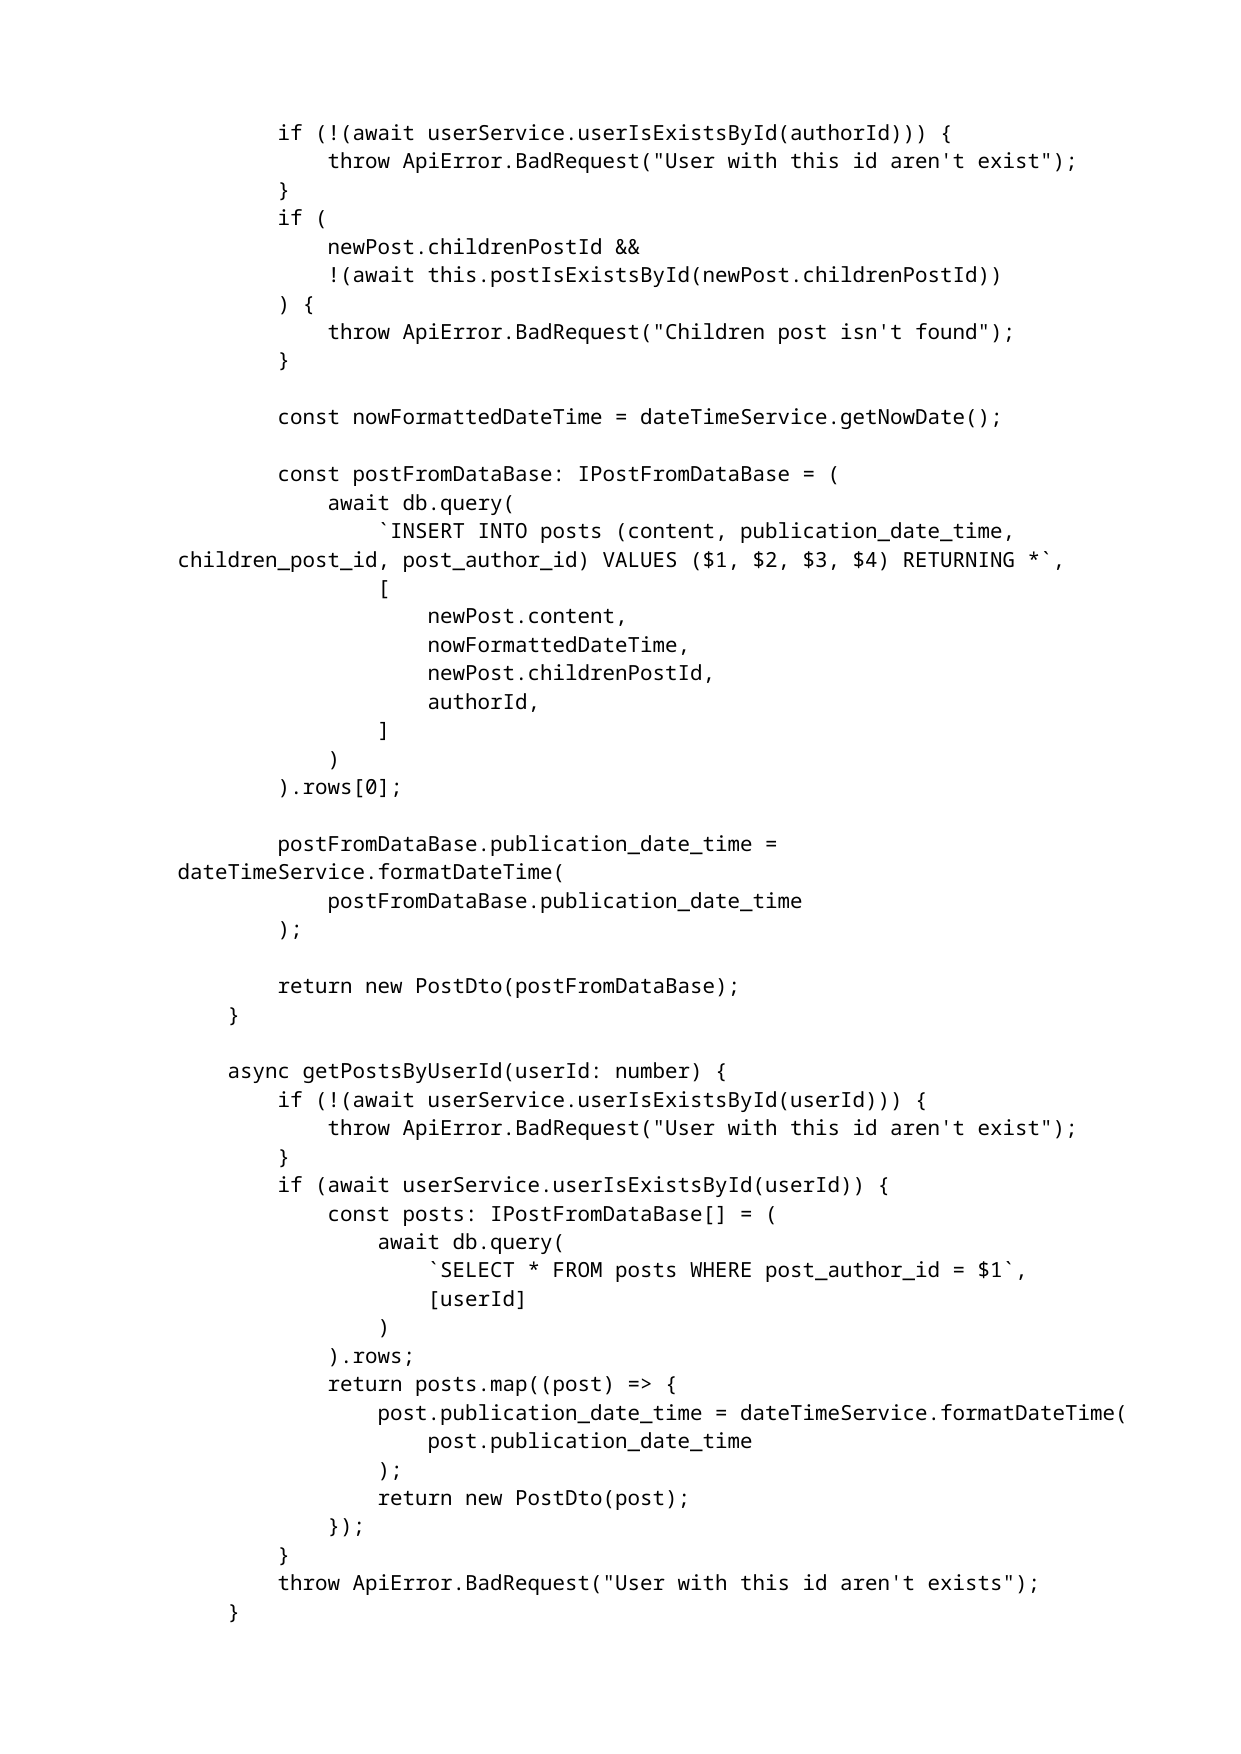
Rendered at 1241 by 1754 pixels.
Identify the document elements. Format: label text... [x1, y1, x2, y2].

text if (!(await userService.userIsExistsById(authorId))) { [177, 118, 1152, 147]
text } [177, 1597, 1152, 1625]
text nowFormattedDateTime, [177, 630, 1152, 658]
text [ [177, 573, 1152, 602]
text }); [177, 1512, 1152, 1540]
text await db.query( [177, 1227, 1152, 1256]
text post.publication_date_time = dateTimeService.formatDateTime( [177, 1398, 1152, 1426]
text ) [177, 744, 1152, 772]
text postFromDataBase.publication_date_time [177, 886, 1152, 914]
text ); [177, 914, 1152, 943]
text return posts.map((post) => { [177, 1369, 1152, 1398]
text ) { [177, 289, 1152, 317]
text } [177, 1142, 1152, 1170]
text } [177, 1000, 1152, 1028]
text ] [177, 715, 1152, 744]
text ).rows[0]; [177, 772, 1152, 801]
text const postFromDataBase: IPostFromDataBase = ( [177, 459, 1152, 488]
text if ( [177, 203, 1152, 232]
text ) [177, 1312, 1152, 1341]
text async getPostsByUserId(userId: number) { [177, 1057, 1152, 1085]
text newPost.content, [177, 602, 1152, 630]
text post.publication_date_time [177, 1426, 1152, 1455]
text throw ApiError.BadRequest("User with this id aren't exists"); [177, 1568, 1152, 1597]
text [userId] [177, 1284, 1152, 1312]
text `INSERT INTO posts (content, publication_date_time, children_post_id, post_author_id) VALUES ($1, $2, $3, $4) RETURNING *`, [177, 516, 1152, 573]
text !(await this.postIsExistsById(newPost.childrenPostId)) [177, 260, 1152, 289]
text if (!(await userService.userIsExistsById(userId))) { [177, 1085, 1152, 1113]
text postFromDataBase.publication_date_time = dateTimeService.formatDateTime( [177, 829, 1152, 886]
text newPost.childrenPostId, [177, 658, 1152, 687]
text return new PostDto(postFromDataBase); [177, 971, 1152, 1000]
text `SELECT * FROM posts WHERE post_author_id = $1`, [177, 1256, 1152, 1284]
text throw ApiError.BadRequest("Children post isn't found"); [177, 317, 1152, 346]
text const nowFormattedDateTime = dateTimeService.getNowDate(); [177, 402, 1152, 431]
text authorId, [177, 687, 1152, 715]
text ).rows; [177, 1341, 1152, 1369]
text newPost.childrenPostId && [177, 232, 1152, 260]
text } [177, 346, 1152, 374]
text throw ApiError.BadRequest("User with this id aren't exist"); [177, 147, 1152, 175]
text return new PostDto(post); [177, 1483, 1152, 1512]
text if (await userService.userIsExistsById(userId)) { [177, 1170, 1152, 1199]
text const posts: IPostFromDataBase[] = ( [177, 1199, 1152, 1227]
text throw ApiError.BadRequest("User with this id aren't exist"); [177, 1113, 1152, 1142]
text } [177, 175, 1152, 203]
text ); [177, 1455, 1152, 1483]
text await db.query( [177, 488, 1152, 516]
text } [177, 1540, 1152, 1568]
